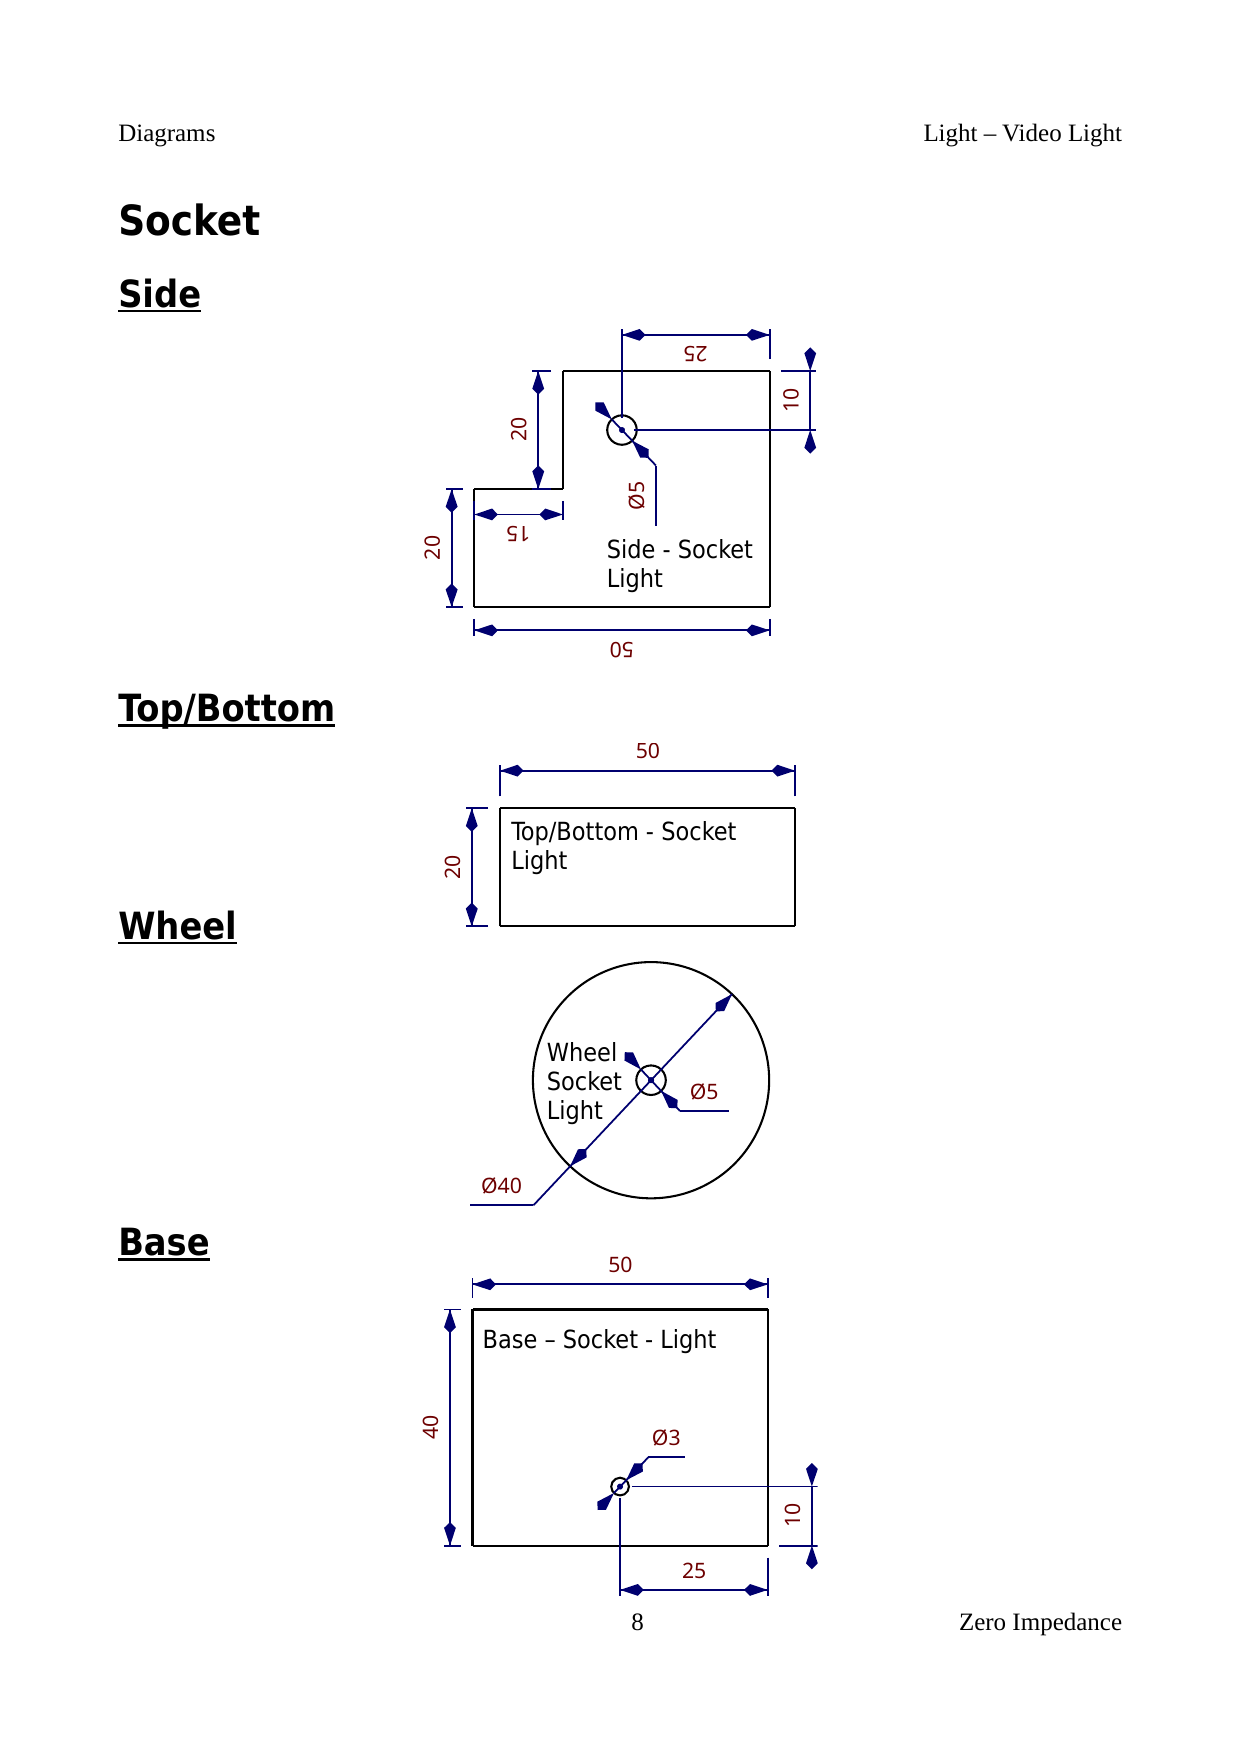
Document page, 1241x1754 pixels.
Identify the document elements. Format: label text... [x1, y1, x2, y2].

subtitle Top/Bottom [118, 687, 1122, 731]
subtitle Base [118, 1221, 1122, 1264]
subtitle Wheel [118, 905, 1122, 948]
subtitle Side [118, 273, 1122, 316]
subtitle Socket [118, 197, 1122, 246]
